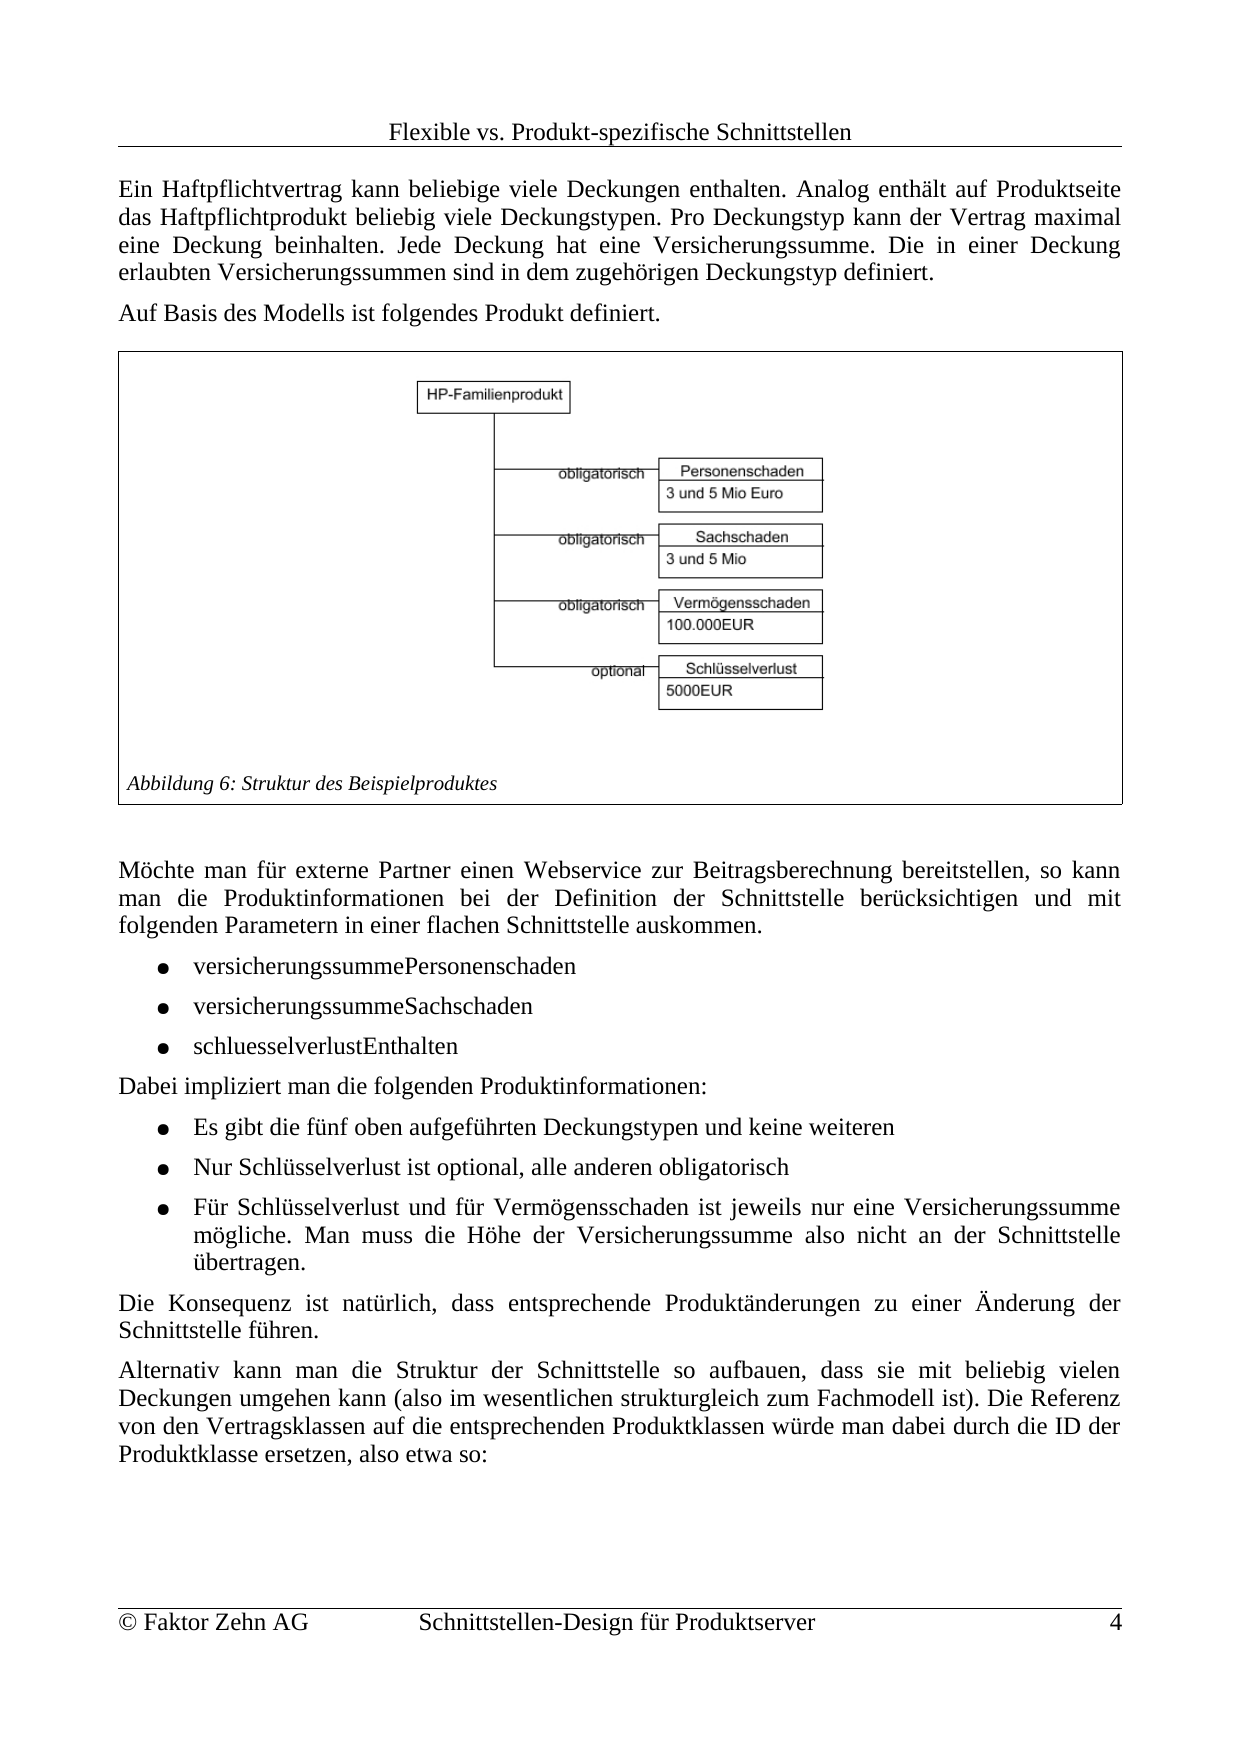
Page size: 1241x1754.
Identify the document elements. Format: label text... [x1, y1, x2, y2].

text Möchte man für externe Partner einen Webservice zur Beitragsberechnung bereitstellen, so kann man die Produktinformationen bei der Definition der Schnittstelle berücksichtigen und mit folgenden Parametern in einer flachen Schnittstelle auskommen. [118, 856, 1122, 939]
text Die Konsequenz ist natürlich, dass entsprechende Produktänderungen zu einer Änderung der Schnittstelle führen. [118, 1289, 1122, 1344]
list versicherungssummePersonenschaden [156, 952, 1122, 979]
text Abbildung 6: Struktur des Beispielproduktes [127, 772, 1113, 795]
picture [396, 359, 845, 732]
list schluesselverlustEnthalten [156, 1032, 1122, 1060]
text Alternativ kann man die Struktur der Schnittstelle so aufbauen, dass sie mit beliebig vielen Deckungen umgehen kann (also im wesentlichen strukturgleich zum Fachmodell ist). Die Referenz von den Vertragsklassen auf die entsprechenden Produktklassen würde man dabei durch die ID der Produktklasse ersetzen, also etwa so: [118, 1357, 1122, 1467]
list versicherungssummeSachschaden [156, 992, 1122, 1020]
list Nur Schlüsselverlust ist optional, alle anderen obligatorisch [156, 1153, 1122, 1181]
list Für Schlüsselverlust und für Vermögensschaden ist jeweils nur eine Versicherungssumme mögliche. Man muss die Höhe der Versicherungssumme also nicht an der Schnittstelle übertragen. [156, 1193, 1122, 1276]
text Auf Basis des Modells ist folgendes Produkt definiert. [118, 299, 1122, 326]
list Es gibt die fünf oben aufgeführten Deckungstypen und keine weiteren [156, 1113, 1122, 1140]
text Dabei impliziert man die folgenden Produktinformationen: [118, 1072, 1122, 1100]
text Ein Haftpflichtvertrag kann beliebige viele Deckungen enthalten. Analog enthält auf Produktseite das Haftpflichtprodukt beliebig viele Deckungstypen. Pro Deckungstyp kann der Vertrag maximal eine Deckung beinhalten. Jede Deckung hat eine Versicherungssumme. Die in einer Deckung erlaubten Versicherungssummen sind in dem zugehörigen Deckungstyp definiert. [118, 175, 1122, 286]
